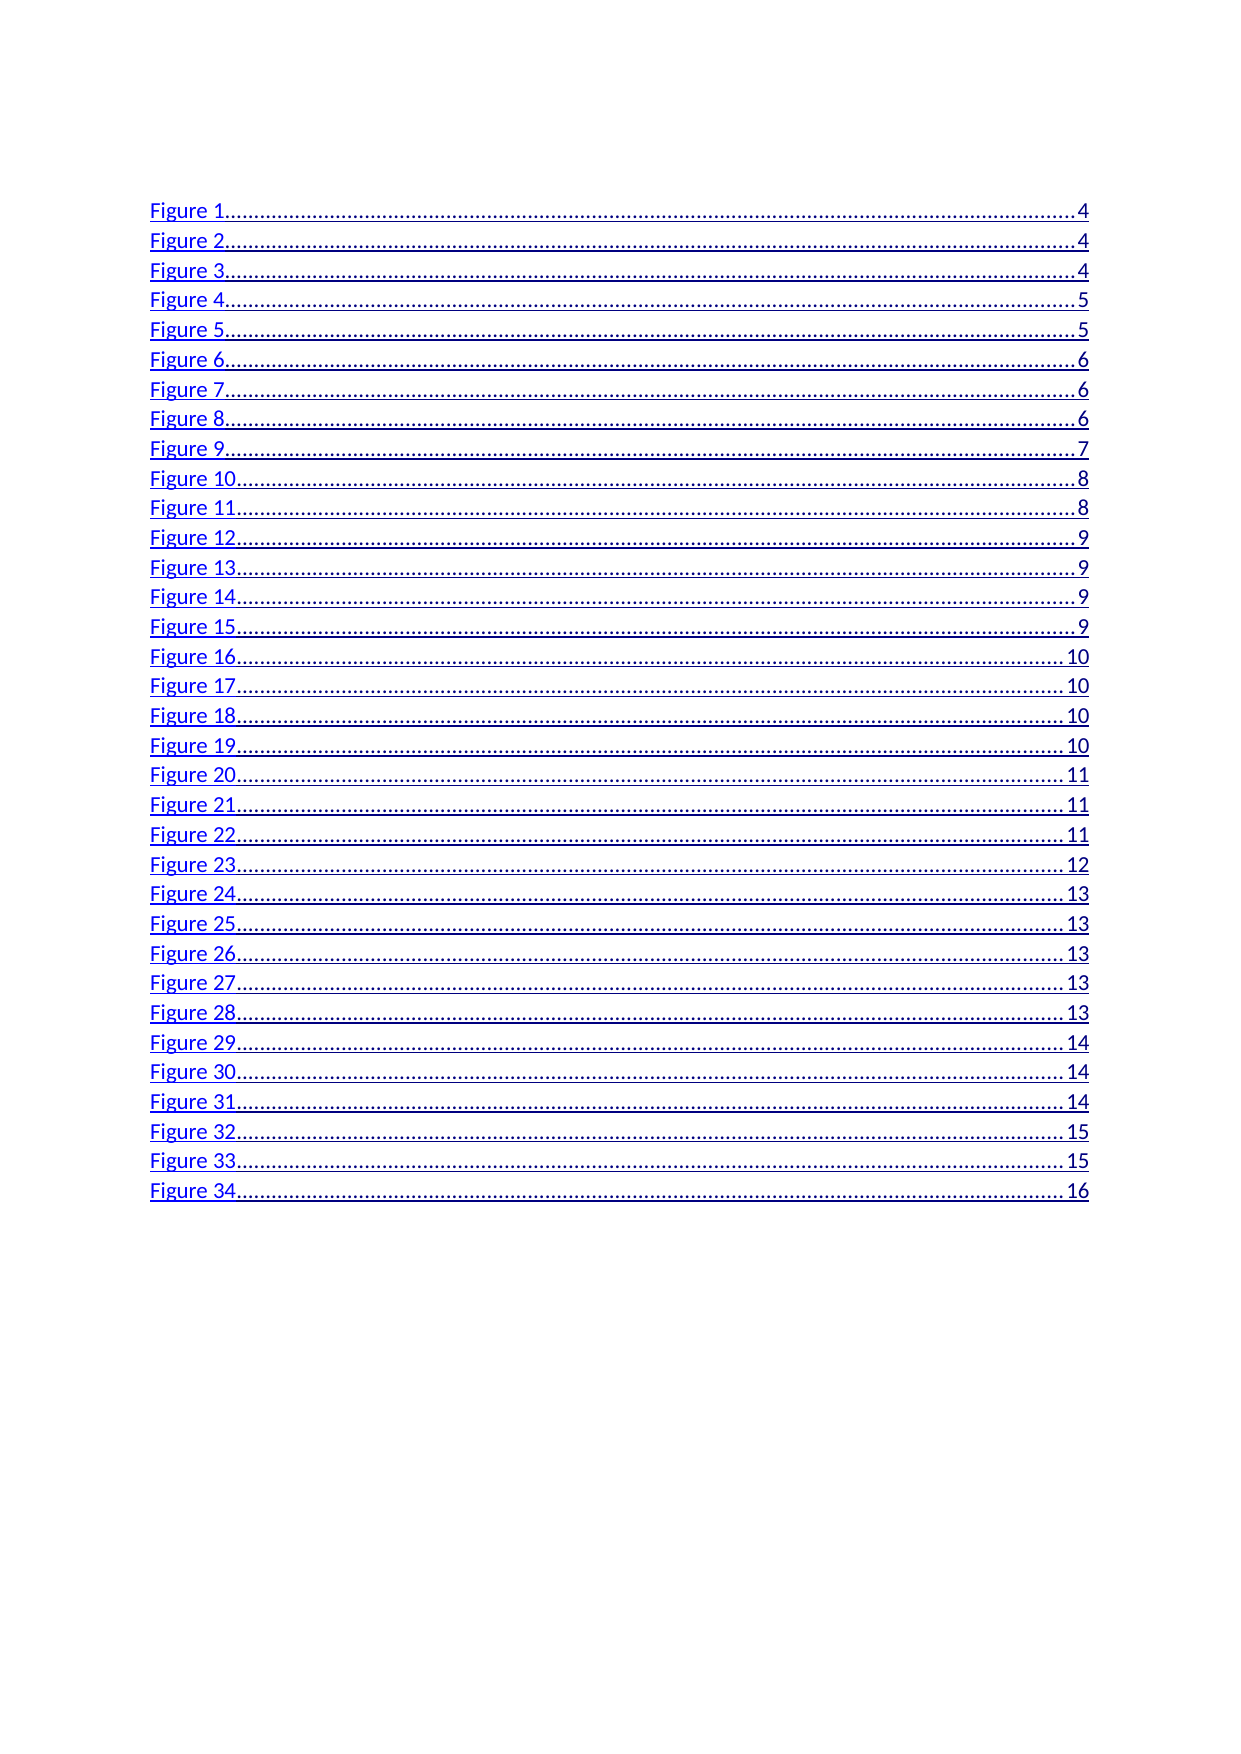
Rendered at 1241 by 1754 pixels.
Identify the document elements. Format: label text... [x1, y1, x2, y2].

text Figure 28 13 [150, 998, 1090, 1026]
text Figure 12 9 [150, 523, 1090, 551]
text Figure 21 11 [150, 790, 1090, 818]
text Figure 30 14 [150, 1057, 1090, 1086]
text Figure 4 5 [150, 286, 1090, 314]
text Figure 34 16 [150, 1176, 1090, 1204]
text Figure 7 6 [150, 375, 1090, 403]
text Figure 14 9 [150, 582, 1090, 611]
text Figure 11 8 [150, 493, 1090, 521]
text Figure 23 12 [150, 850, 1090, 878]
text Figure 17 10 [150, 672, 1090, 699]
text Figure 5 5 [150, 315, 1090, 343]
text Figure 1 4 [150, 197, 1090, 224]
text Figure 22 11 [150, 820, 1090, 848]
text Figure 18 10 [150, 701, 1090, 729]
text Figure 20 11 [150, 761, 1090, 789]
text Figure 31 14 [150, 1087, 1090, 1115]
text Figure 6 6 [150, 345, 1090, 373]
text Figure 32 15 [150, 1117, 1090, 1145]
text Figure 29 14 [150, 1028, 1090, 1056]
text Figure 3 4 [150, 256, 1090, 284]
text Figure 24 13 [150, 879, 1090, 907]
text Figure 2 4 [150, 226, 1090, 254]
text Figure 26 13 [150, 939, 1090, 967]
text Figure 9 7 [150, 434, 1090, 462]
text Figure 13 9 [150, 553, 1090, 581]
text Figure 27 13 [150, 968, 1090, 996]
text Figure 10 8 [150, 464, 1090, 492]
text Figure 15 9 [150, 612, 1090, 640]
text Figure 16 10 [150, 642, 1090, 670]
text Figure 8 6 [150, 404, 1090, 432]
text Figure 25 13 [150, 909, 1090, 937]
text Figure 19 10 [150, 731, 1090, 759]
text Figure 33 15 [150, 1147, 1090, 1174]
